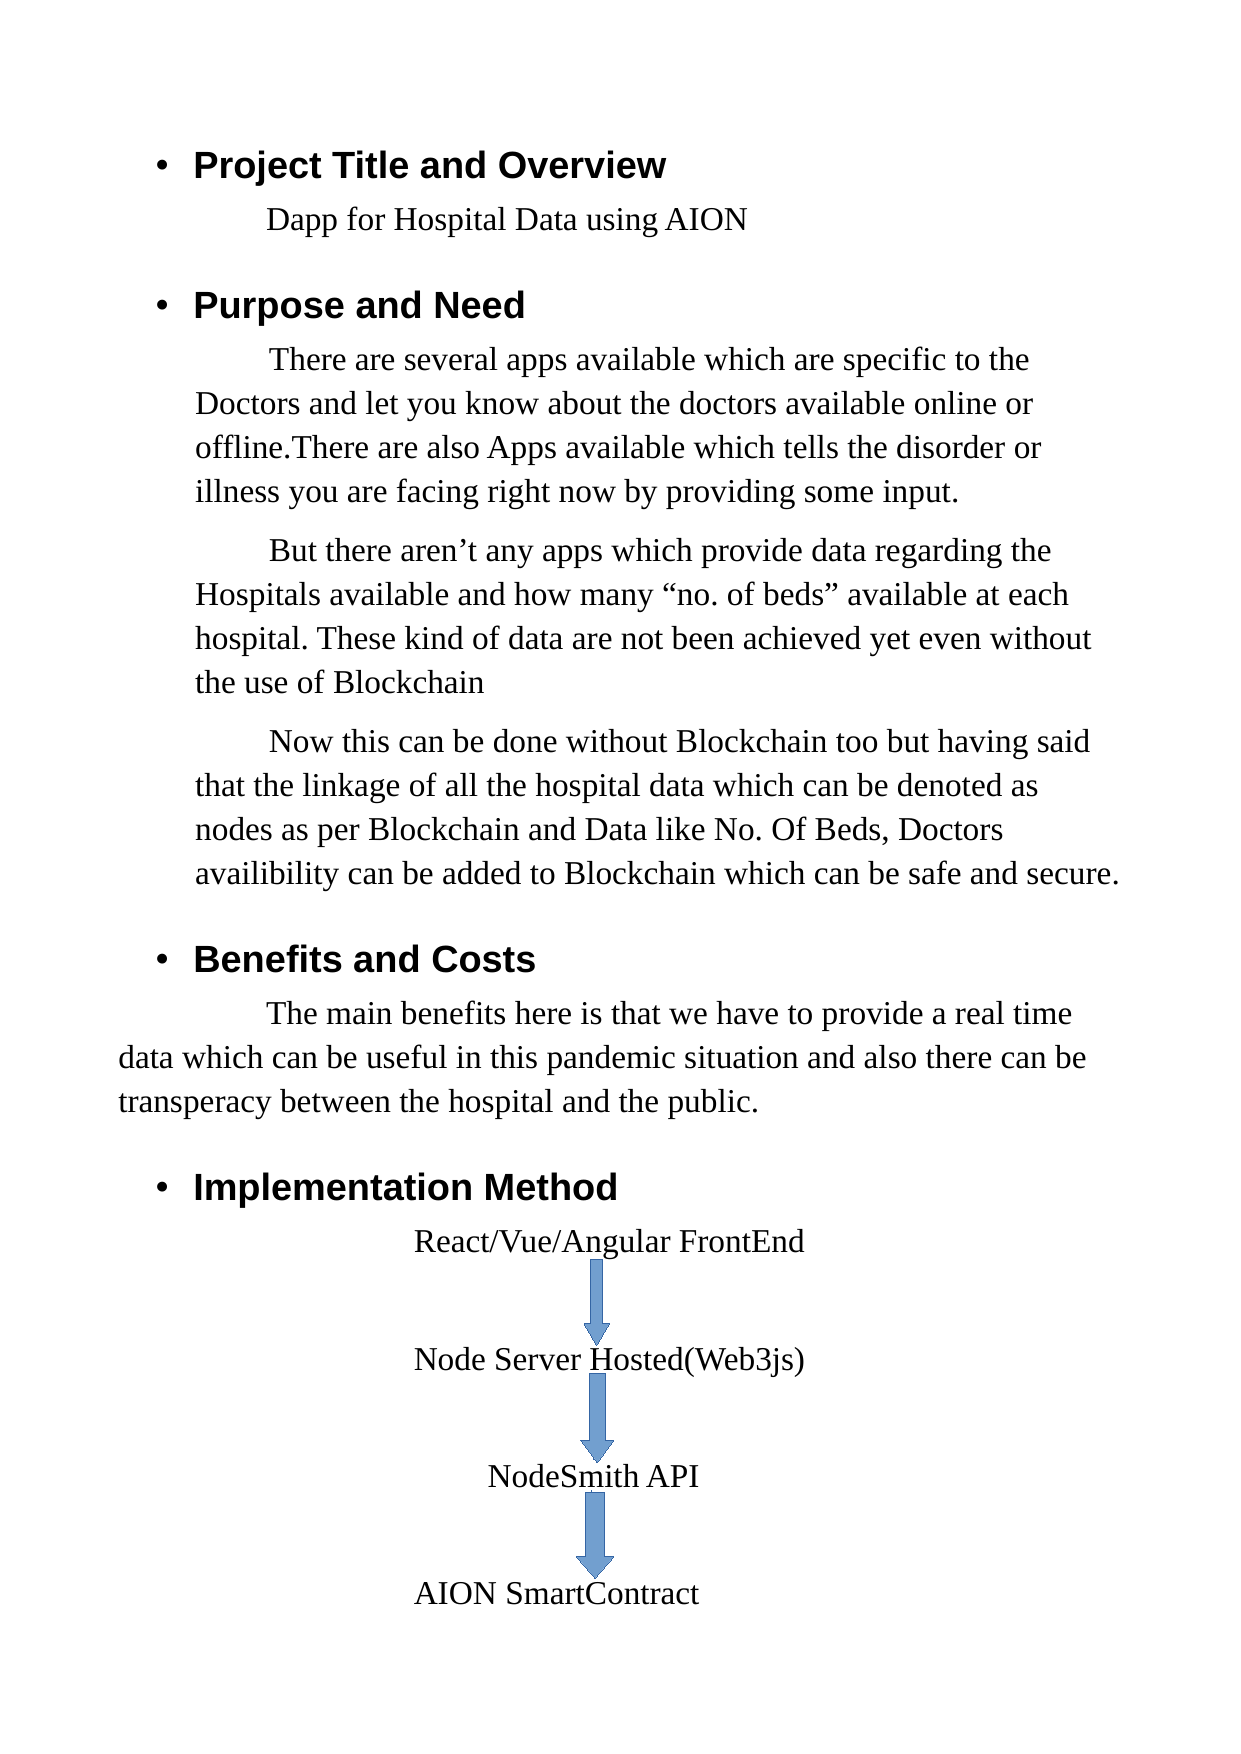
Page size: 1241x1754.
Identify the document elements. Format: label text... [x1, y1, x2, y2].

subtitle Benefits and Costs [156, 937, 1122, 981]
subtitle Project Title and Overview [156, 143, 1122, 187]
text NodeSmith API [118, 1456, 1122, 1494]
text The main benefits here is that we have to provide a real time data which can be useful in this pandemic situation and also there can be transperacy between the hospital and the public. [118, 993, 1122, 1120]
text Node Server Hosted(Web3js) [118, 1339, 1122, 1377]
text React/Vue/Angular FrontEnd [118, 1221, 1122, 1260]
text AION SmartContract [118, 1573, 1122, 1612]
text Dapp for Hospital Data using AION [118, 199, 1122, 238]
subtitle Purpose and Need [156, 283, 1122, 327]
text But there aren’t any apps which provide data regarding the Hospitals available and how many “no. of beds” available at each hospital. These kind of data are not been achieved yet even without the use of Blockchain [195, 530, 1122, 701]
text Now this can be done without Blockchain too but having said that the linkage of all the hospital data which can be denoted as nodes as per Blockchain and Data like No. Of Beds, Doctors availibility can be added to Blockchain which can be safe and secure. [195, 721, 1122, 892]
subtitle Implementation Method [156, 1165, 1122, 1209]
text There are several apps available which are specific to the Doctors and let you know about the doctors available online or offline.There are also Apps available which tells the disorder or illness you are facing right now by providing some input. [195, 339, 1122, 510]
